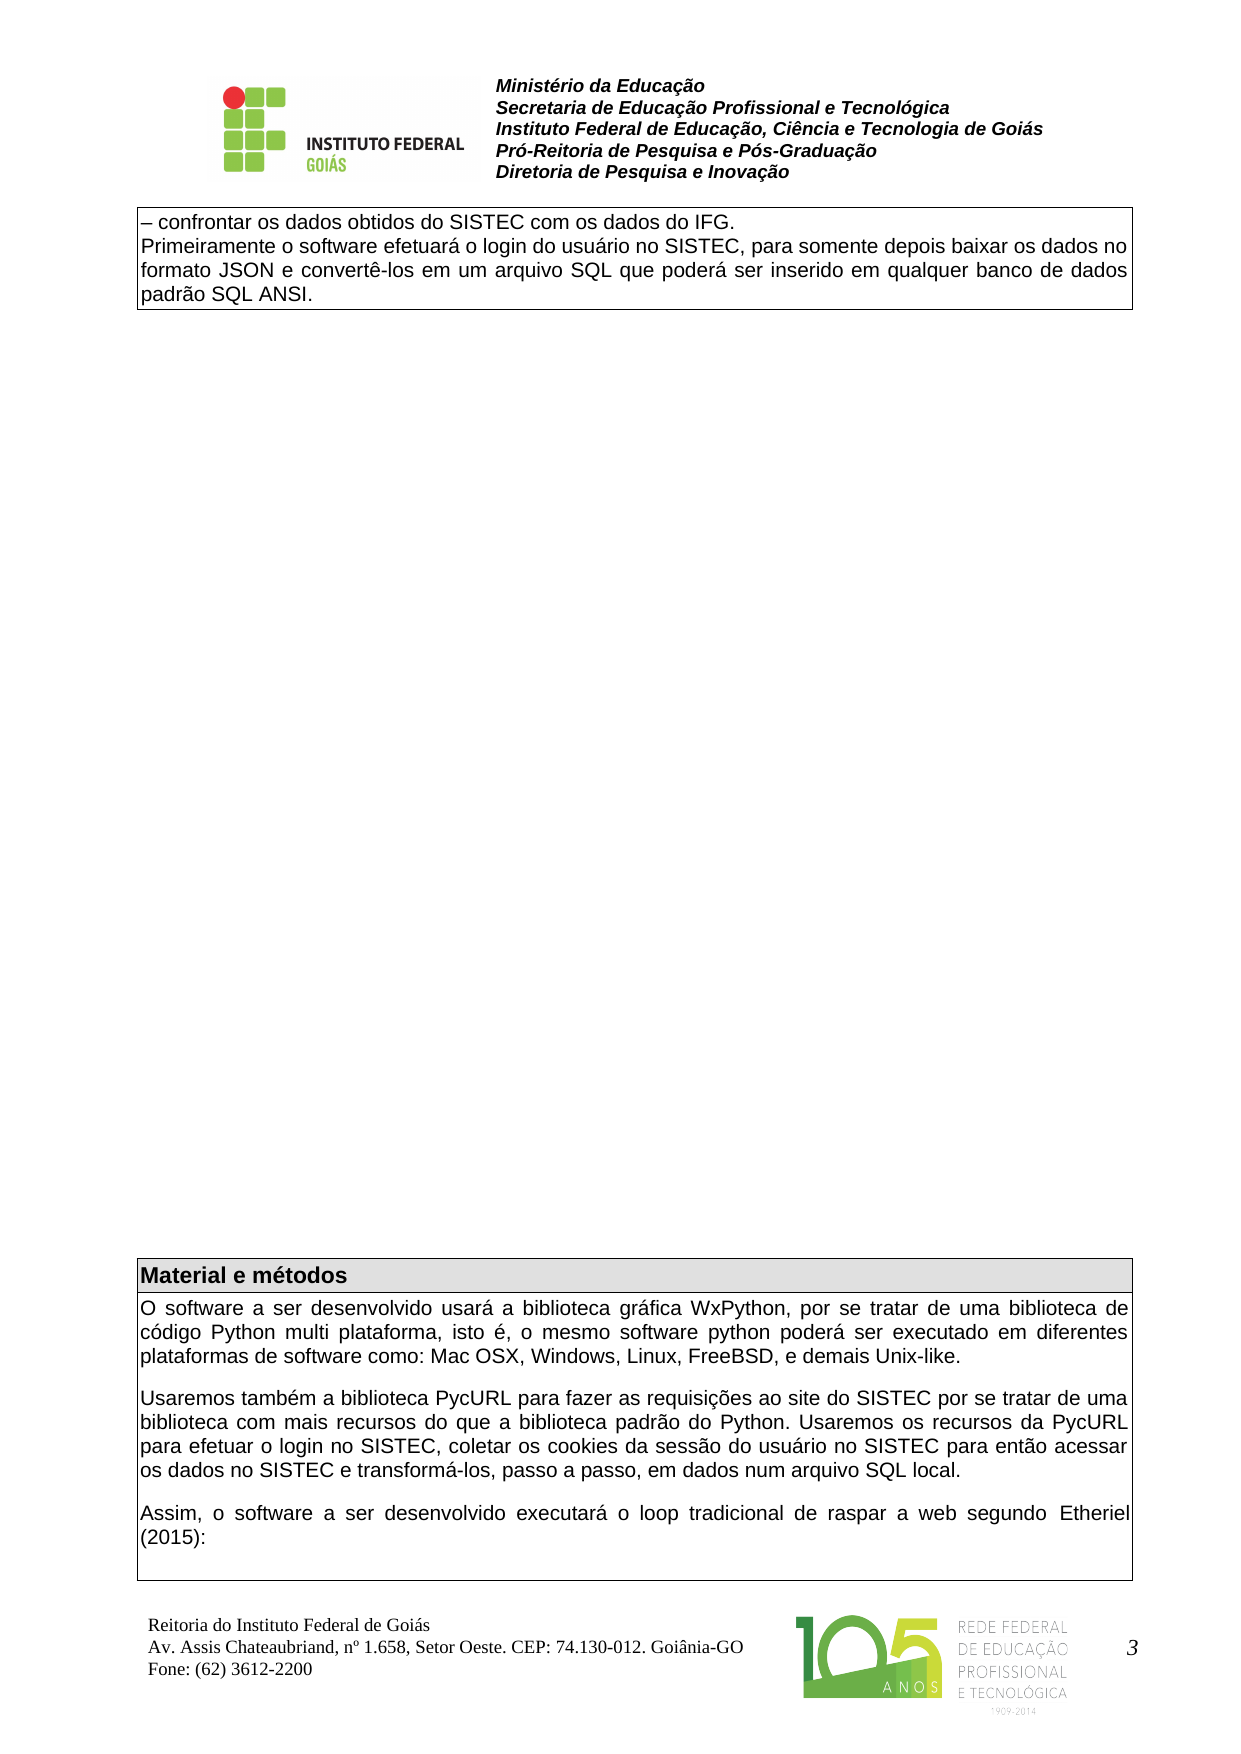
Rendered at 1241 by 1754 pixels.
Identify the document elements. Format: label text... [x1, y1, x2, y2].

table_header Material e métodos [138, 1259, 1132, 1292]
table_cell – confrontar os dados obtidos do SISTEC com os dados do IFG. Primeiramente o software efetuará o login do usuário no SISTEC, para somente depois baixar os dados no formato JSON e convertê-los em um arquivo SQL que poderá ser inserido em qualquer banco de dados padrão SQL ANSI. [138, 208, 1132, 308]
picture [206, 76, 481, 182]
picture [796, 1615, 1068, 1715]
table_cell O software a ser desenvolvido usará a biblioteca gráfica WxPython, por se tratar de uma biblioteca de código Python multi plataforma, isto é, o mesmo software python poderá ser executado em diferentes plataformas de software como: Mac OSX, Windows, Linux, FreeBSD, e demais Unix-like. Usaremos também a biblioteca PycURL para fazer as requisições ao site do SISTEC por se tratar de uma biblioteca com mais recursos do que a biblioteca padrão do Python. Usaremos os recursos da PycURL para efetuar o login no SISTEC, coletar os cookies da sessão do usuário no SISTEC para então acessar os dados no SISTEC e transformá-los, passo a passo, em dados num arquivo SQL local. Assim, o software a ser desenvolvido executará o loop tradicional de raspar a web segundo Etheriel (2015): [138, 1293, 1132, 1580]
